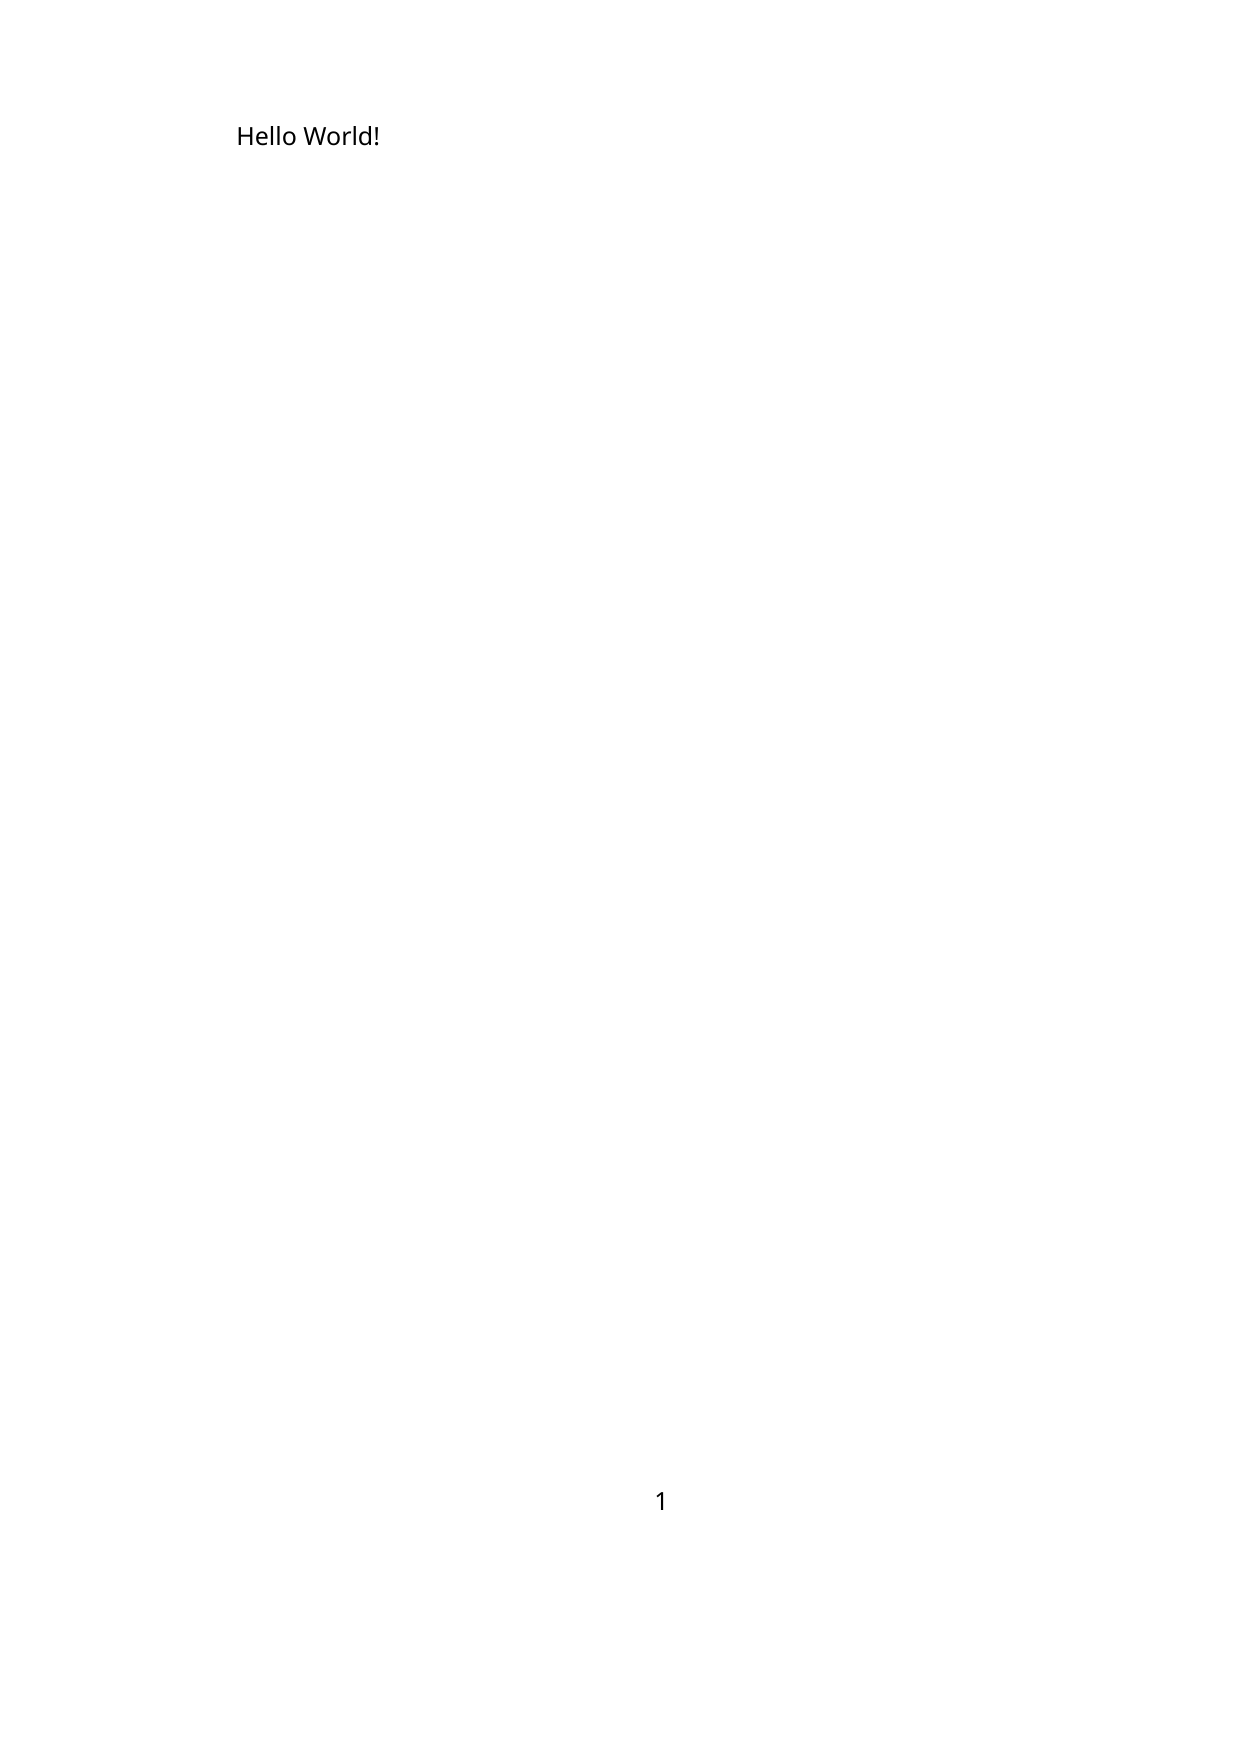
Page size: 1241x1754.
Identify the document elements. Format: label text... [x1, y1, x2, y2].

text Hello World! [236, 118, 1093, 152]
